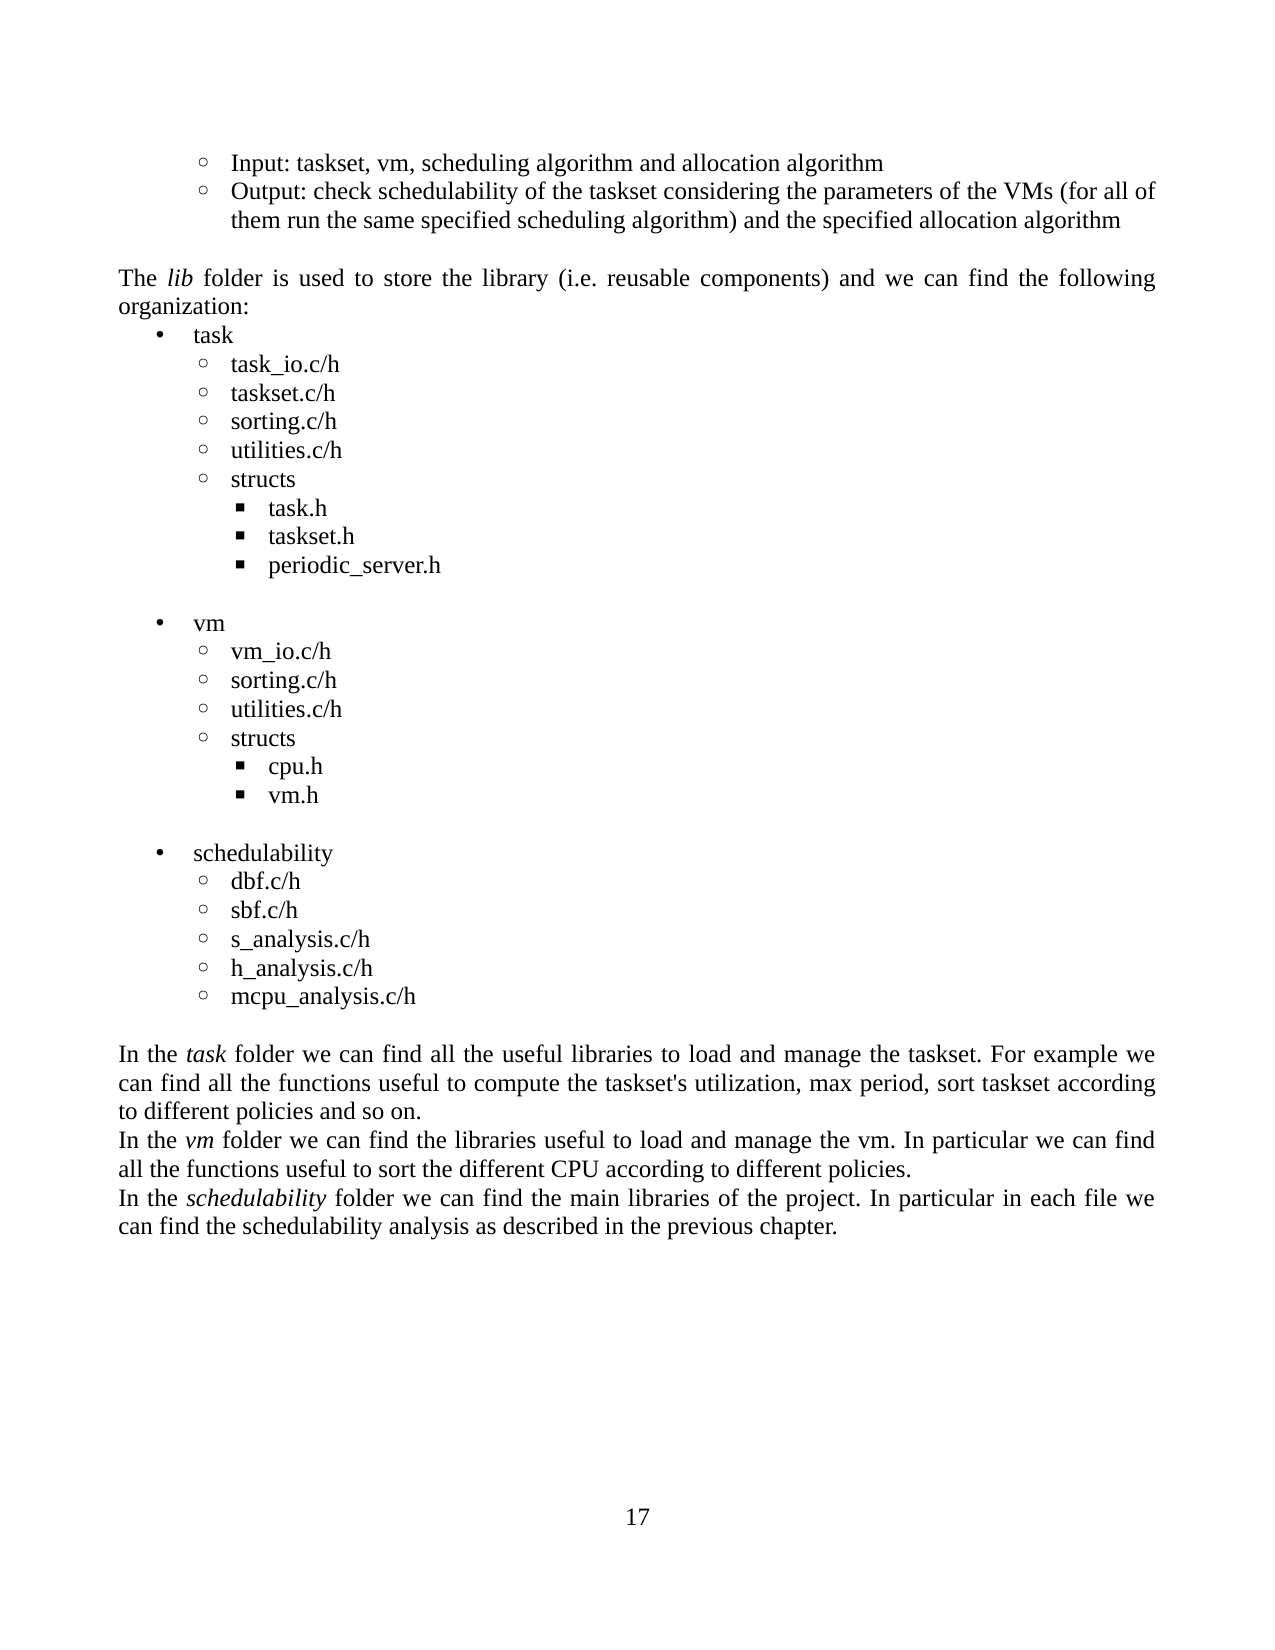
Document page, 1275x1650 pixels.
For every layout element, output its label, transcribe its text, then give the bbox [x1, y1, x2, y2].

list periodic_server.h [231, 550, 1157, 579]
text In the task folder we can find all the useful libraries to load and manage the taskset. For example we can find all the functions useful to compute the taskset's utilization, max period, sort taskset according to different policies and so on. [118, 1039, 1157, 1125]
list sorting.c/h [193, 665, 1157, 694]
list dbf.c/h [193, 866, 1157, 895]
text In the schedulability folder we can find the main libraries of the project. In particular in each file we can find the schedulability analysis as described in the previous chapter. [118, 1183, 1157, 1240]
list taskset.h [231, 521, 1157, 550]
list task [156, 320, 1157, 349]
list structs [193, 723, 1157, 751]
text In the vm folder we can find the libraries useful to load and manage the vm. In particular we can find all the functions useful to sort the different CPU according to different policies. [118, 1125, 1157, 1183]
list sbf.c/h [193, 895, 1157, 924]
list sorting.c/h [193, 406, 1157, 435]
list vm_io.c/h [193, 636, 1157, 665]
list mcpu_analysis.c/h [193, 981, 1157, 1010]
list s_analysis.c/h [193, 924, 1157, 953]
list cpu.h [231, 751, 1157, 780]
list utilities.c/h [193, 435, 1157, 464]
list Output: check schedulability of the taskset considering the parameters of the VMs (for all of them run the same specified scheduling algorithm) and the specified allocation algorithm [193, 176, 1157, 234]
list h_analysis.c/h [193, 953, 1157, 981]
list taskset.c/h [193, 378, 1157, 406]
list Input: taskset, vm, scheduling algorithm and allocation algorithm [193, 148, 1157, 176]
list task.h [231, 493, 1157, 521]
list structs [193, 464, 1157, 493]
list schedulability [156, 838, 1157, 866]
list vm.h [231, 780, 1157, 809]
list vm [156, 608, 1157, 636]
list utilities.c/h [193, 694, 1157, 723]
list task_io.c/h [193, 349, 1157, 378]
text The lib folder is used to store the library (i.e. reusable components) and we can find the following organization: [118, 263, 1157, 320]
